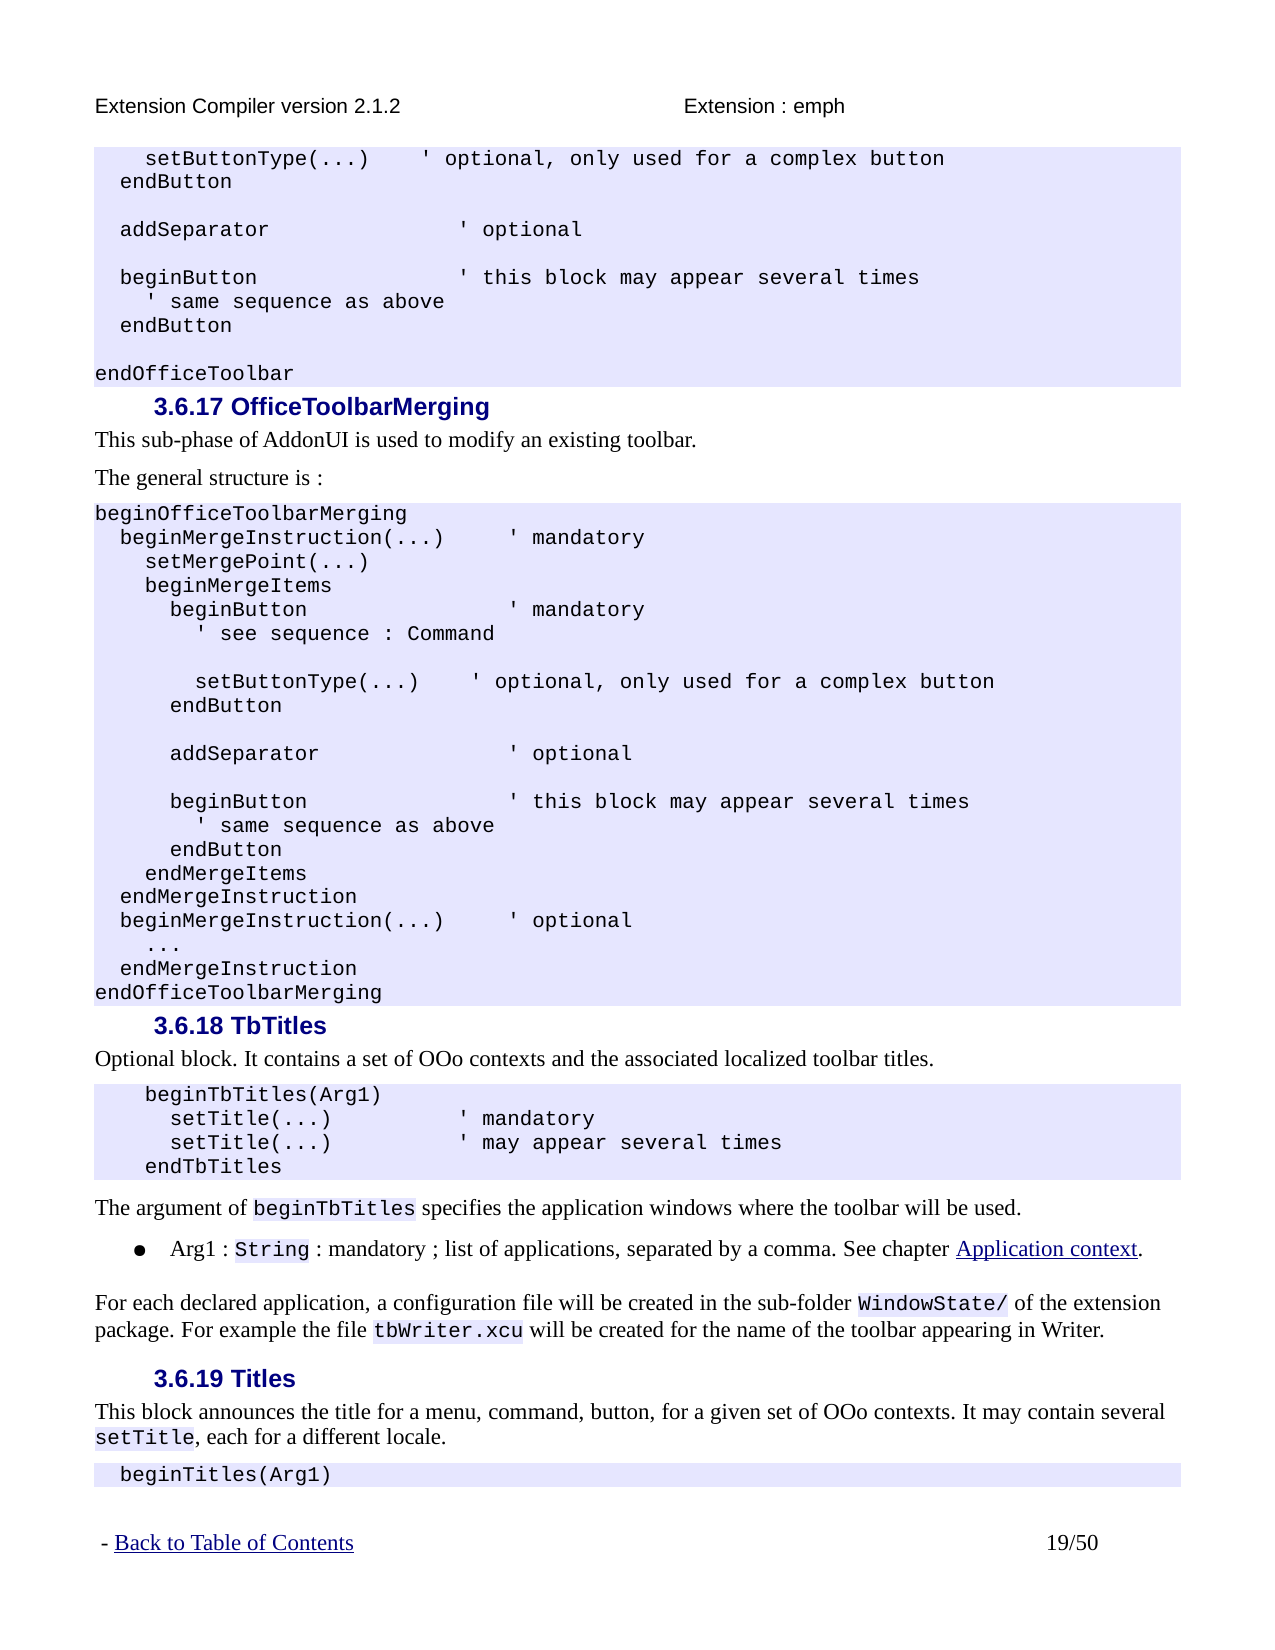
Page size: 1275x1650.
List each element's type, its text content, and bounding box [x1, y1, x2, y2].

text endButton [94, 838, 1181, 862]
subtitle OfficeToolbarMerging [153, 393, 1181, 421]
text Optional block. It contains a set of OOo contexts and the associated localized toolbar titles. [94, 1046, 1181, 1072]
text setButtonType(...) ' optional, only used for a complex button [94, 147, 1181, 171]
text ' same sequence as above [94, 814, 1181, 838]
text setTitle(...) ' may appear several times [94, 1132, 1181, 1156]
text beginMergeItems [94, 575, 1181, 599]
text endButton [94, 171, 1181, 195]
text beginButton ' this block may appear several times [94, 267, 1181, 291]
subtitle TbTitles [153, 1012, 1181, 1040]
text ' same sequence as above [94, 291, 1181, 315]
text endButton [94, 315, 1181, 339]
text beginButton ' mandatory [94, 599, 1181, 623]
text For each declared application, a configuration file will be created in the sub-folder WindowState/ of the extension package. For example the file tbWriter.xcu will be created for the name of the toolbar appearing in Writer. [94, 1290, 1181, 1344]
text ... [94, 934, 1181, 958]
text endMergeInstruction [94, 958, 1181, 982]
text ' see sequence : Command [94, 623, 1181, 647]
text endOfficeToolbarMerging [94, 982, 1181, 1006]
text beginTbTitles(Arg1) [94, 1084, 1181, 1108]
text beginButton ' this block may appear several times [94, 791, 1181, 814]
text This sub-phase of AddonUI is used to modify an existing toolbar. [94, 427, 1181, 452]
text The general structure is : [94, 465, 1181, 491]
text beginMergeInstruction(...) ' mandatory [94, 527, 1181, 551]
text This block announces the title for a menu, command, button, for a given set of OOo contexts. It may contain several setTitle, each for a different locale. [94, 1398, 1181, 1451]
text beginMergeInstruction(...) ' optional [94, 910, 1181, 934]
text endMergeInstruction [94, 886, 1181, 910]
subtitle Titles [153, 1364, 1181, 1393]
list Arg1 : String : mandatory ; list of applications, separated by a comma. See chapter Application context. [132, 1236, 1181, 1263]
text The argument of beginTbTitles specifies the application windows where the toolbar will be used. [94, 1194, 1181, 1221]
text setMergePoint(...) [94, 551, 1181, 575]
text addSeparator ' optional [94, 219, 1181, 243]
text endMergeItems [94, 862, 1181, 886]
text endTbTitles [94, 1156, 1181, 1180]
text beginTitles(Arg1) [94, 1463, 1181, 1487]
text endButton [94, 695, 1181, 719]
text addSeparator ' optional [94, 743, 1181, 767]
text beginOfficeToolbarMerging [94, 503, 1181, 527]
text setTitle(...) ' mandatory [94, 1108, 1181, 1132]
text endOfficeToolbar [94, 363, 1181, 387]
text setButtonType(...) ' optional, only used for a complex button [94, 671, 1181, 695]
